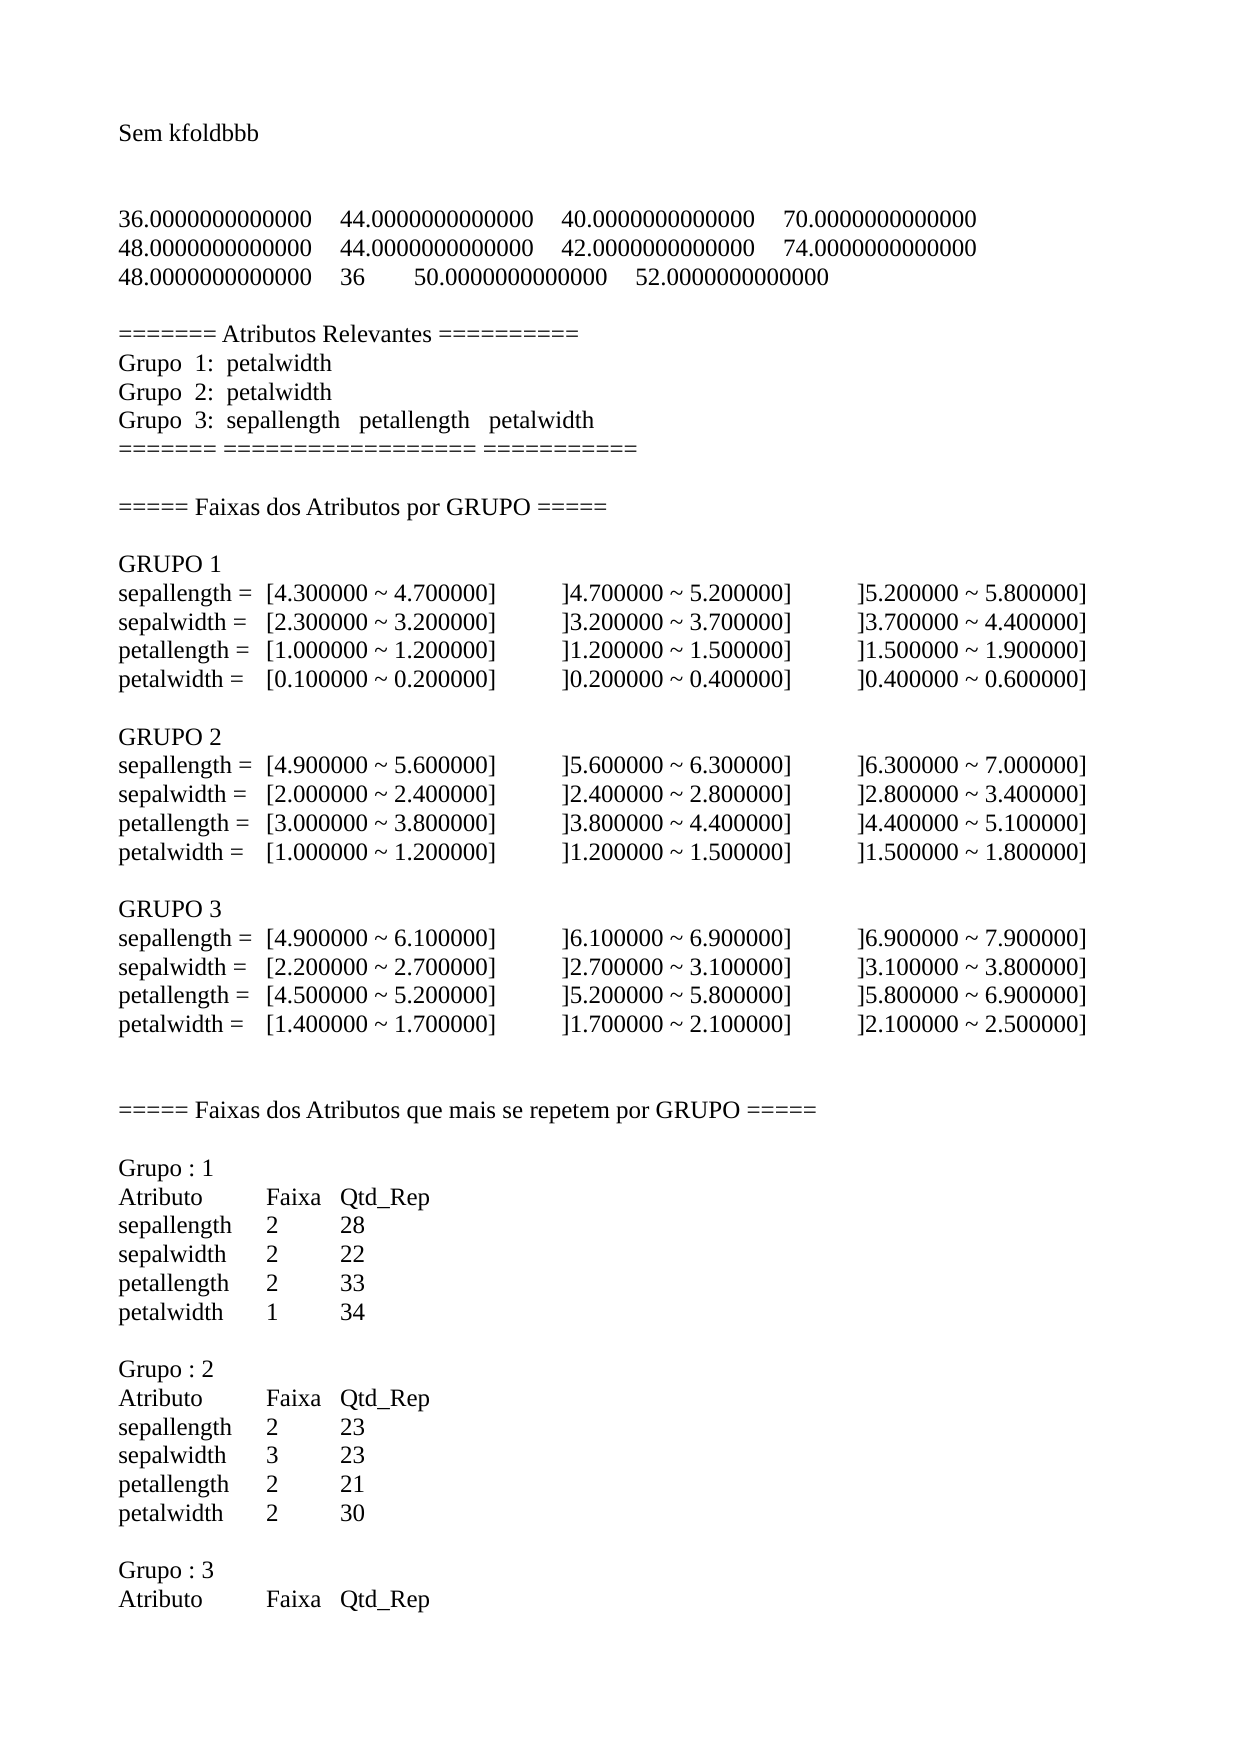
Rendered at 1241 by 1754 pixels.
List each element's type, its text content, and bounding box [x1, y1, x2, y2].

text petalwidth = [1.000000 ~ 1.200000] ]1.200000 ~ 1.500000] ]1.500000 ~ 1.800000] [118, 837, 1122, 866]
text petalwidth = [0.100000 ~ 0.200000] ]0.200000 ~ 0.400000] ]0.400000 ~ 0.600000] [118, 664, 1122, 693]
text Grupo 2: petalwidth [118, 377, 1122, 406]
text Atributo Faixa Qtd_Rep [118, 1182, 1122, 1211]
text sepallength 2 23 [118, 1412, 1122, 1441]
text Grupo 1: petalwidth [118, 348, 1122, 377]
text petalwidth 2 30 [118, 1498, 1122, 1527]
text 48.0000000000000 36 50.0000000000000 52.0000000000000 [118, 262, 1122, 291]
text petallength = [3.000000 ~ 3.800000] ]3.800000 ~ 4.400000] ]4.400000 ~ 5.100000] [118, 808, 1122, 837]
text Grupo 3: sepallength petallength petalwidth [118, 406, 1122, 434]
text sepallength = [4.900000 ~ 5.600000] ]5.600000 ~ 6.300000] ]6.300000 ~ 7.000000] [118, 751, 1122, 779]
text petalwidth 1 34 [118, 1297, 1122, 1326]
text 48.0000000000000 44.0000000000000 42.0000000000000 74.0000000000000 [118, 233, 1122, 262]
text Sem kfoldbbb [118, 118, 1122, 147]
text petallength 2 33 [118, 1268, 1122, 1297]
text ======= ================== =========== [118, 434, 1122, 463]
text petallength 2 21 [118, 1469, 1122, 1498]
text sepallength = [4.900000 ~ 6.100000] ]6.100000 ~ 6.900000] ]6.900000 ~ 7.900000] [118, 923, 1122, 952]
text GRUPO 3 [118, 894, 1122, 923]
text Grupo : 2 [118, 1354, 1122, 1383]
text sepalwidth = [2.300000 ~ 3.200000] ]3.200000 ~ 3.700000] ]3.700000 ~ 4.400000] [118, 607, 1122, 636]
text Grupo : 3 [118, 1556, 1122, 1584]
text GRUPO 1 [118, 549, 1122, 578]
text petalwidth = [1.400000 ~ 1.700000] ]1.700000 ~ 2.100000] ]2.100000 ~ 2.500000] [118, 1009, 1122, 1038]
text Atributo Faixa Qtd_Rep [118, 1383, 1122, 1412]
text sepalwidth 2 22 [118, 1239, 1122, 1268]
text sepallength 2 28 [118, 1211, 1122, 1239]
text 36.0000000000000 44.0000000000000 40.0000000000000 70.0000000000000 [118, 204, 1122, 233]
text petallength = [1.000000 ~ 1.200000] ]1.200000 ~ 1.500000] ]1.500000 ~ 1.900000] [118, 636, 1122, 664]
text ===== Faixas dos Atributos por GRUPO ===== [118, 492, 1122, 521]
text sepalwidth = [2.000000 ~ 2.400000] ]2.400000 ~ 2.800000] ]2.800000 ~ 3.400000] [118, 779, 1122, 808]
text Grupo : 1 [118, 1153, 1122, 1182]
text ===== Faixas dos Atributos que mais se repetem por GRUPO ===== [118, 1096, 1122, 1124]
text petallength = [4.500000 ~ 5.200000] ]5.200000 ~ 5.800000] ]5.800000 ~ 6.900000] [118, 981, 1122, 1009]
text ======= Atributos Relevantes ========== [118, 319, 1122, 348]
text sepalwidth 3 23 [118, 1441, 1122, 1469]
text Atributo Faixa Qtd_Rep [118, 1584, 1122, 1613]
text GRUPO 2 [118, 722, 1122, 751]
text sepalwidth = [2.200000 ~ 2.700000] ]2.700000 ~ 3.100000] ]3.100000 ~ 3.800000] [118, 952, 1122, 981]
text sepallength = [4.300000 ~ 4.700000] ]4.700000 ~ 5.200000] ]5.200000 ~ 5.800000] [118, 578, 1122, 607]
